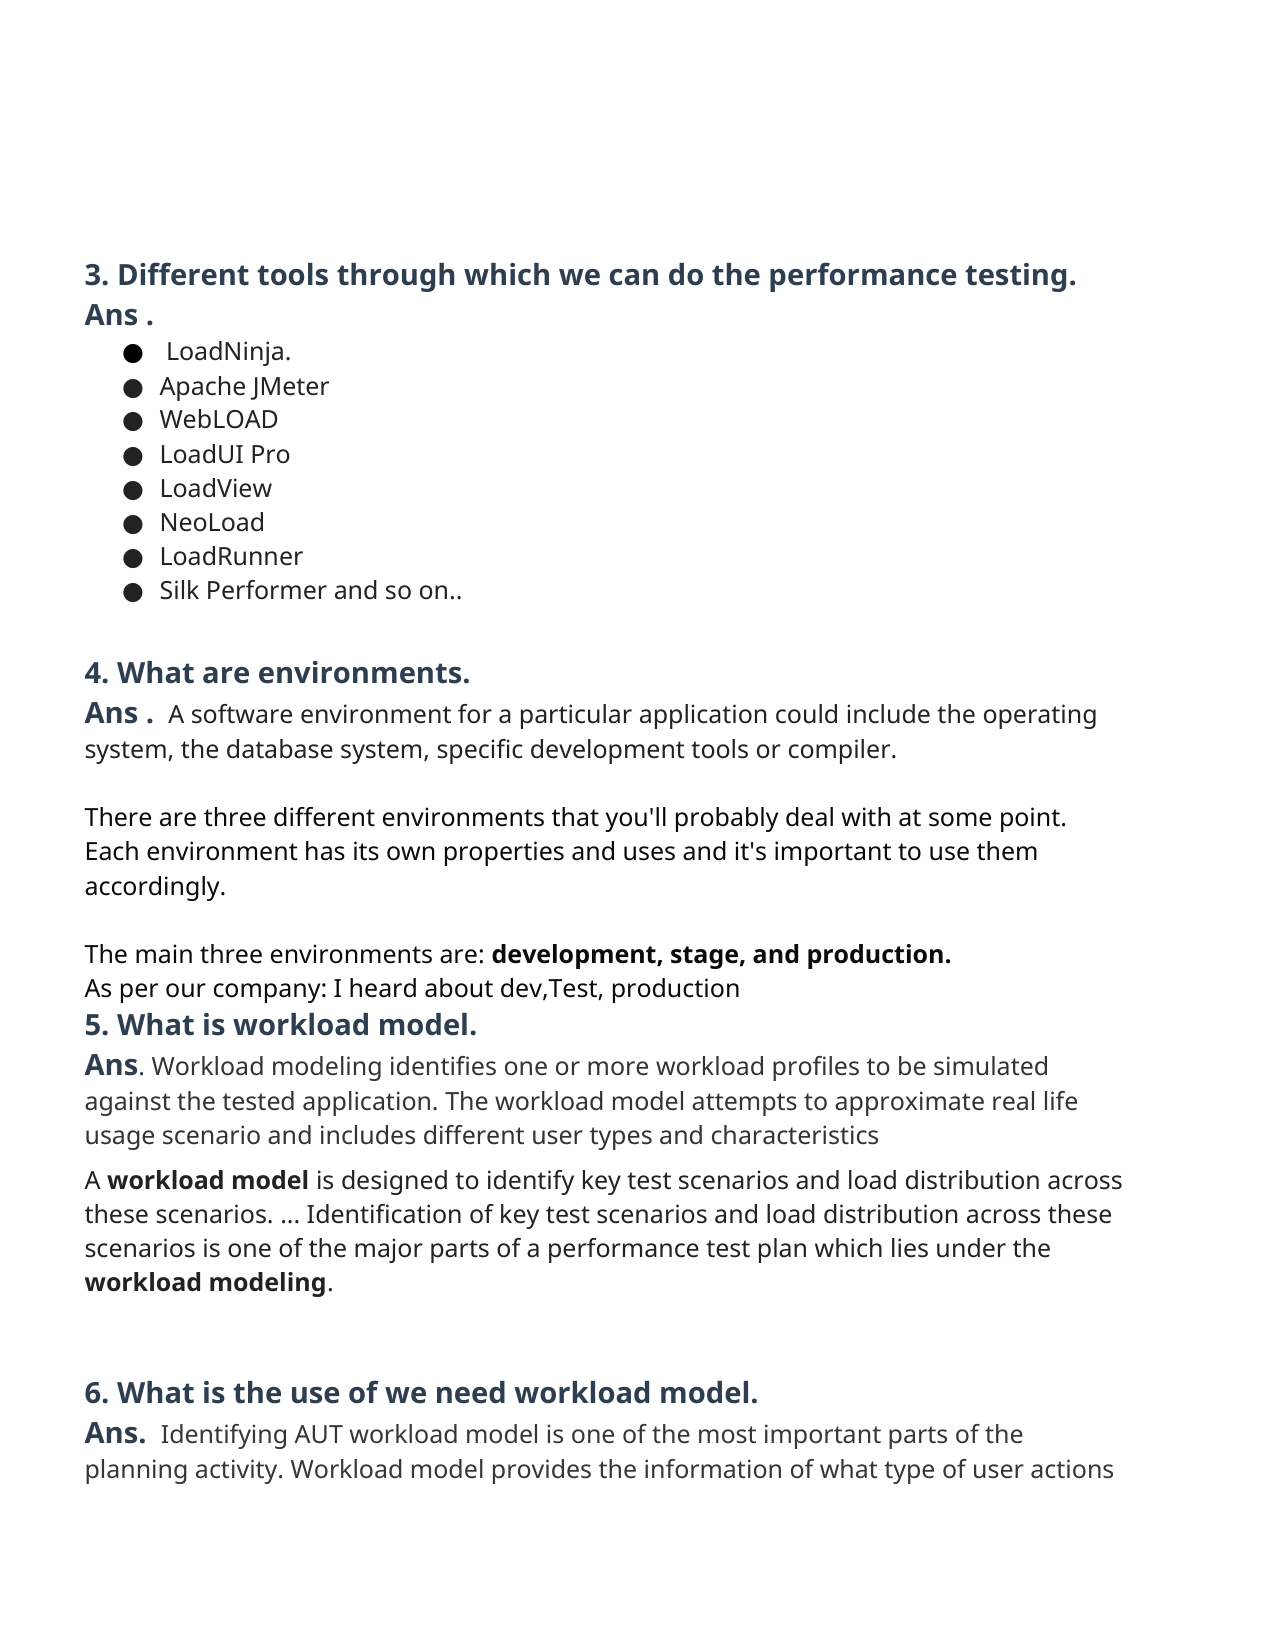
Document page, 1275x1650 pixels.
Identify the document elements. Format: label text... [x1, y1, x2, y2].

text 4. What are environments. [84, 652, 1125, 692]
text 5. What is workload model. [84, 1004, 1125, 1044]
list Apache JMeter [122, 368, 1125, 402]
list LoadRunner [122, 538, 1125, 572]
list WebLOAD [122, 402, 1125, 436]
list LoadNinja. [122, 334, 1125, 368]
text The main three environments are: development, stage, and production. [84, 936, 1125, 970]
list Silk Performer and so on.. [122, 572, 1125, 607]
text A workload model is designed to identify key test scenarios and load distribution across these scenarios. ... Identification of key test scenarios and load distribution across these scenarios is one of the major parts of a performance test plan which lies under the workload modeling. [84, 1162, 1125, 1298]
list LoadUI Pro [122, 436, 1125, 470]
text Ans . A software environment for a particular application could include the operating system, the database system, specific development tools or compiler. [84, 692, 1125, 766]
text 3. Different tools through which we can do the performance testing. [84, 255, 1125, 294]
text Ans. Identifying AUT workload model is one of the most important parts of the planning activity. Workload model provides the information of what type of user actions [84, 1412, 1125, 1486]
list NeoLoad [122, 504, 1125, 538]
text 6. What is the use of we need workload model. [84, 1373, 1125, 1412]
text There are three different environments that you'll probably deal with at some point. Each environment has its own properties and uses and it's important to use them accordingly. [84, 800, 1125, 902]
text Ans . [84, 294, 1125, 334]
text As per our company: I heard about dev,Test, production [84, 970, 1125, 1004]
list LoadView [122, 470, 1125, 504]
text Ans. Workload modeling identifies one or more workload profiles to be simulated against the tested application. The workload model attempts to approximate real life usage scenario and includes different user types and characteristics [84, 1044, 1125, 1152]
